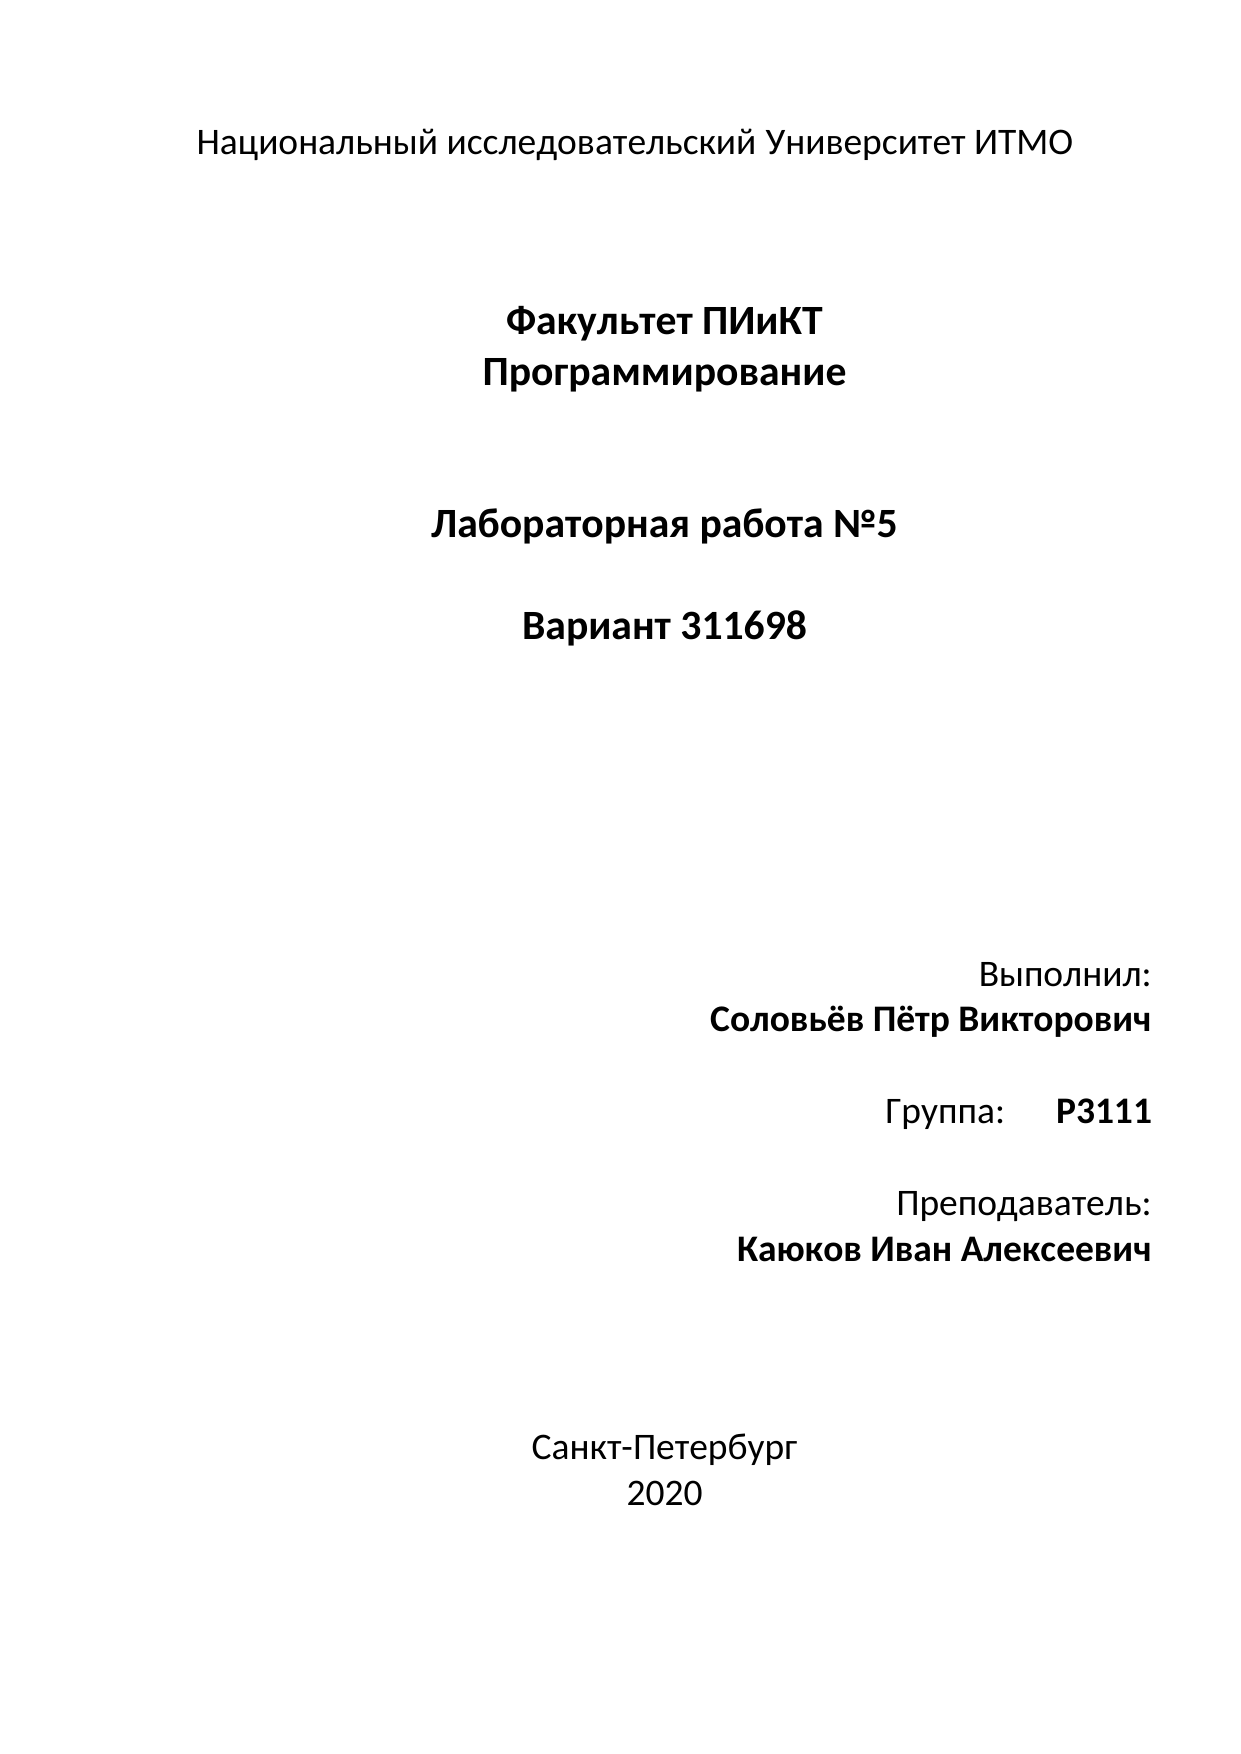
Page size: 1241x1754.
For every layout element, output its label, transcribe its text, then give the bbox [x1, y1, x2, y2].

text Каюков Иван Алексеевич [177, 1224, 1152, 1270]
text Выполнил: [177, 949, 1152, 995]
text Лабораторная работа №5 [177, 497, 1152, 548]
text Факультет ПИиКТ [177, 294, 1152, 344]
text Вариант 311698 [177, 599, 1152, 649]
text Национальный исследовательский Университет ИТМО [177, 118, 1093, 164]
text Соловьёв Пётр Викторович [177, 995, 1152, 1041]
text Программирование [177, 344, 1152, 395]
text Преподаватель: [177, 1179, 1152, 1224]
text Санкт-Петербург [177, 1423, 1152, 1469]
text 2020 [177, 1469, 1152, 1514]
text Группа: P3111 [177, 1087, 1152, 1133]
